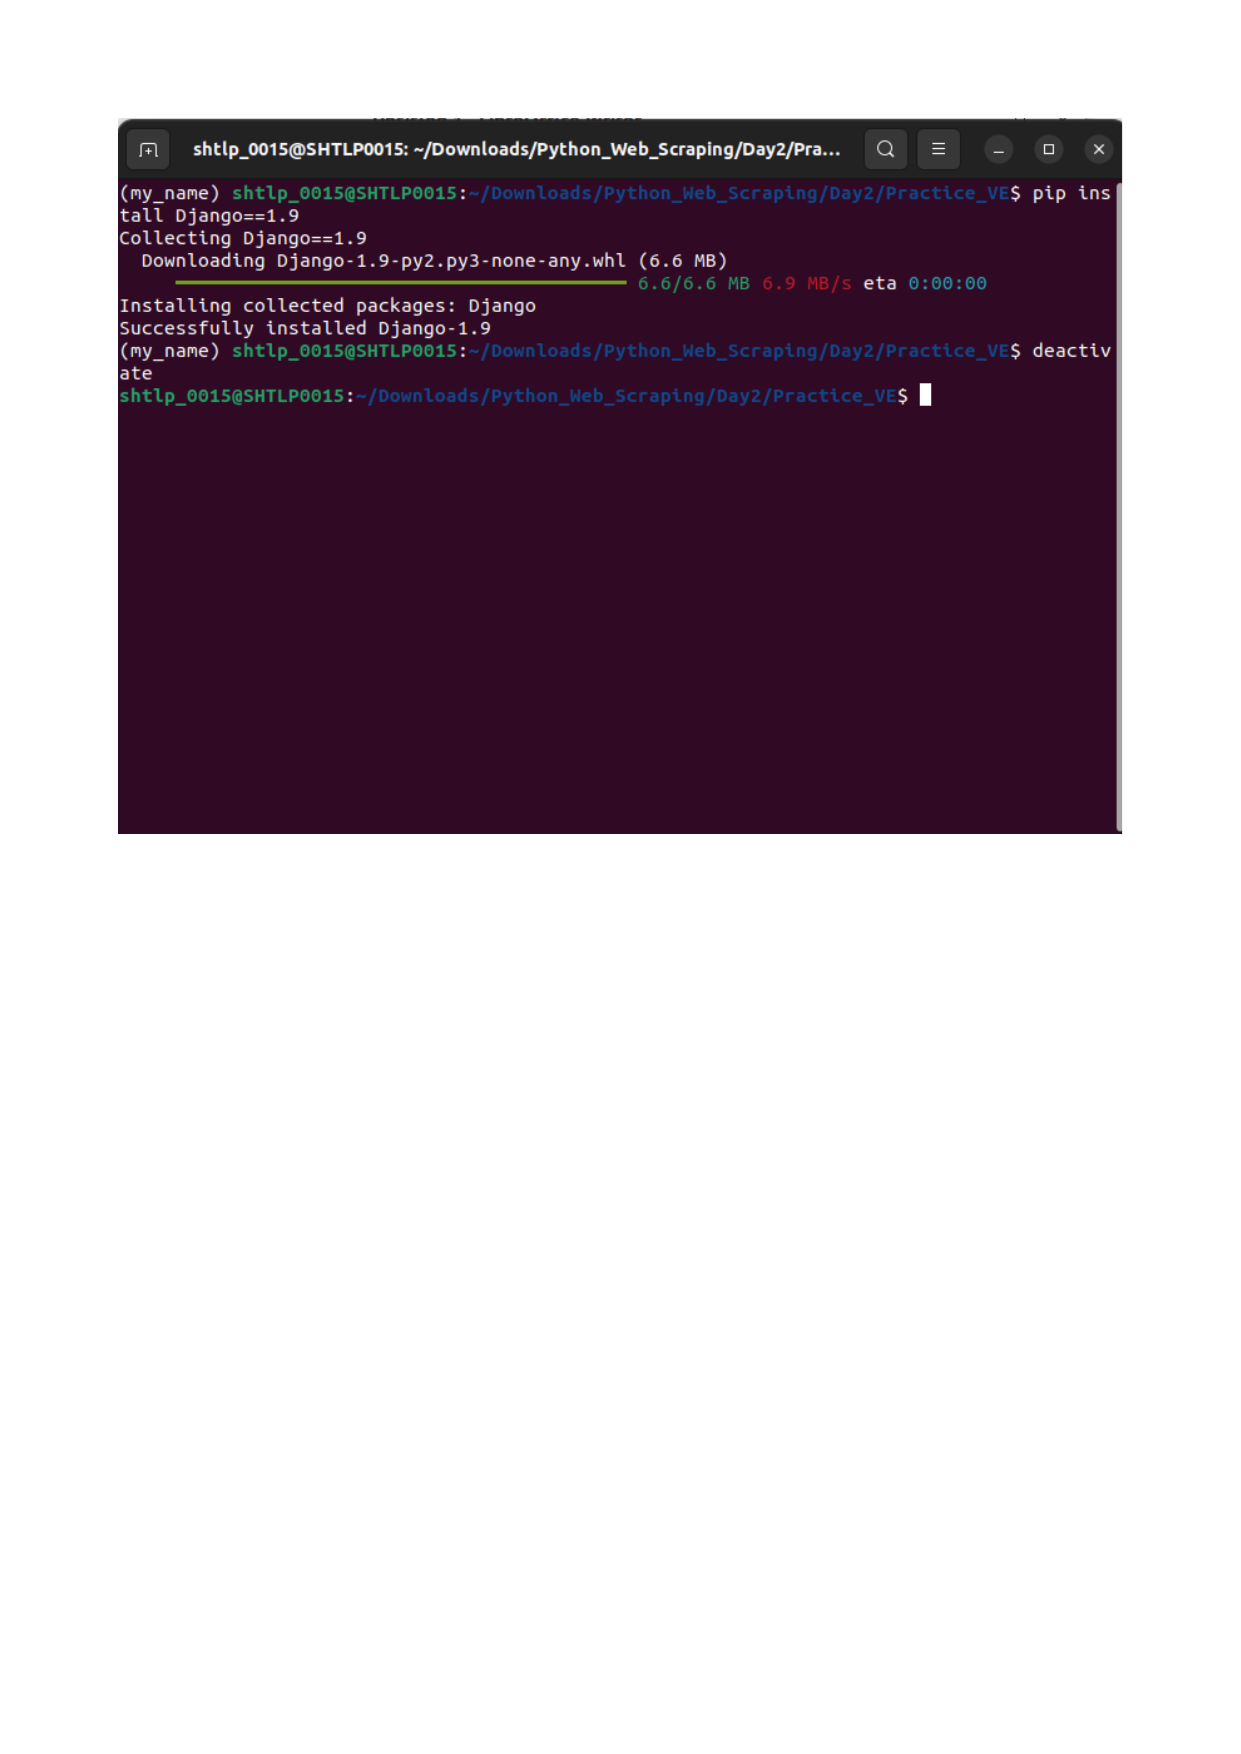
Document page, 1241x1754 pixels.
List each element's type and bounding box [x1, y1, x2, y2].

picture [118, 118, 1123, 834]
